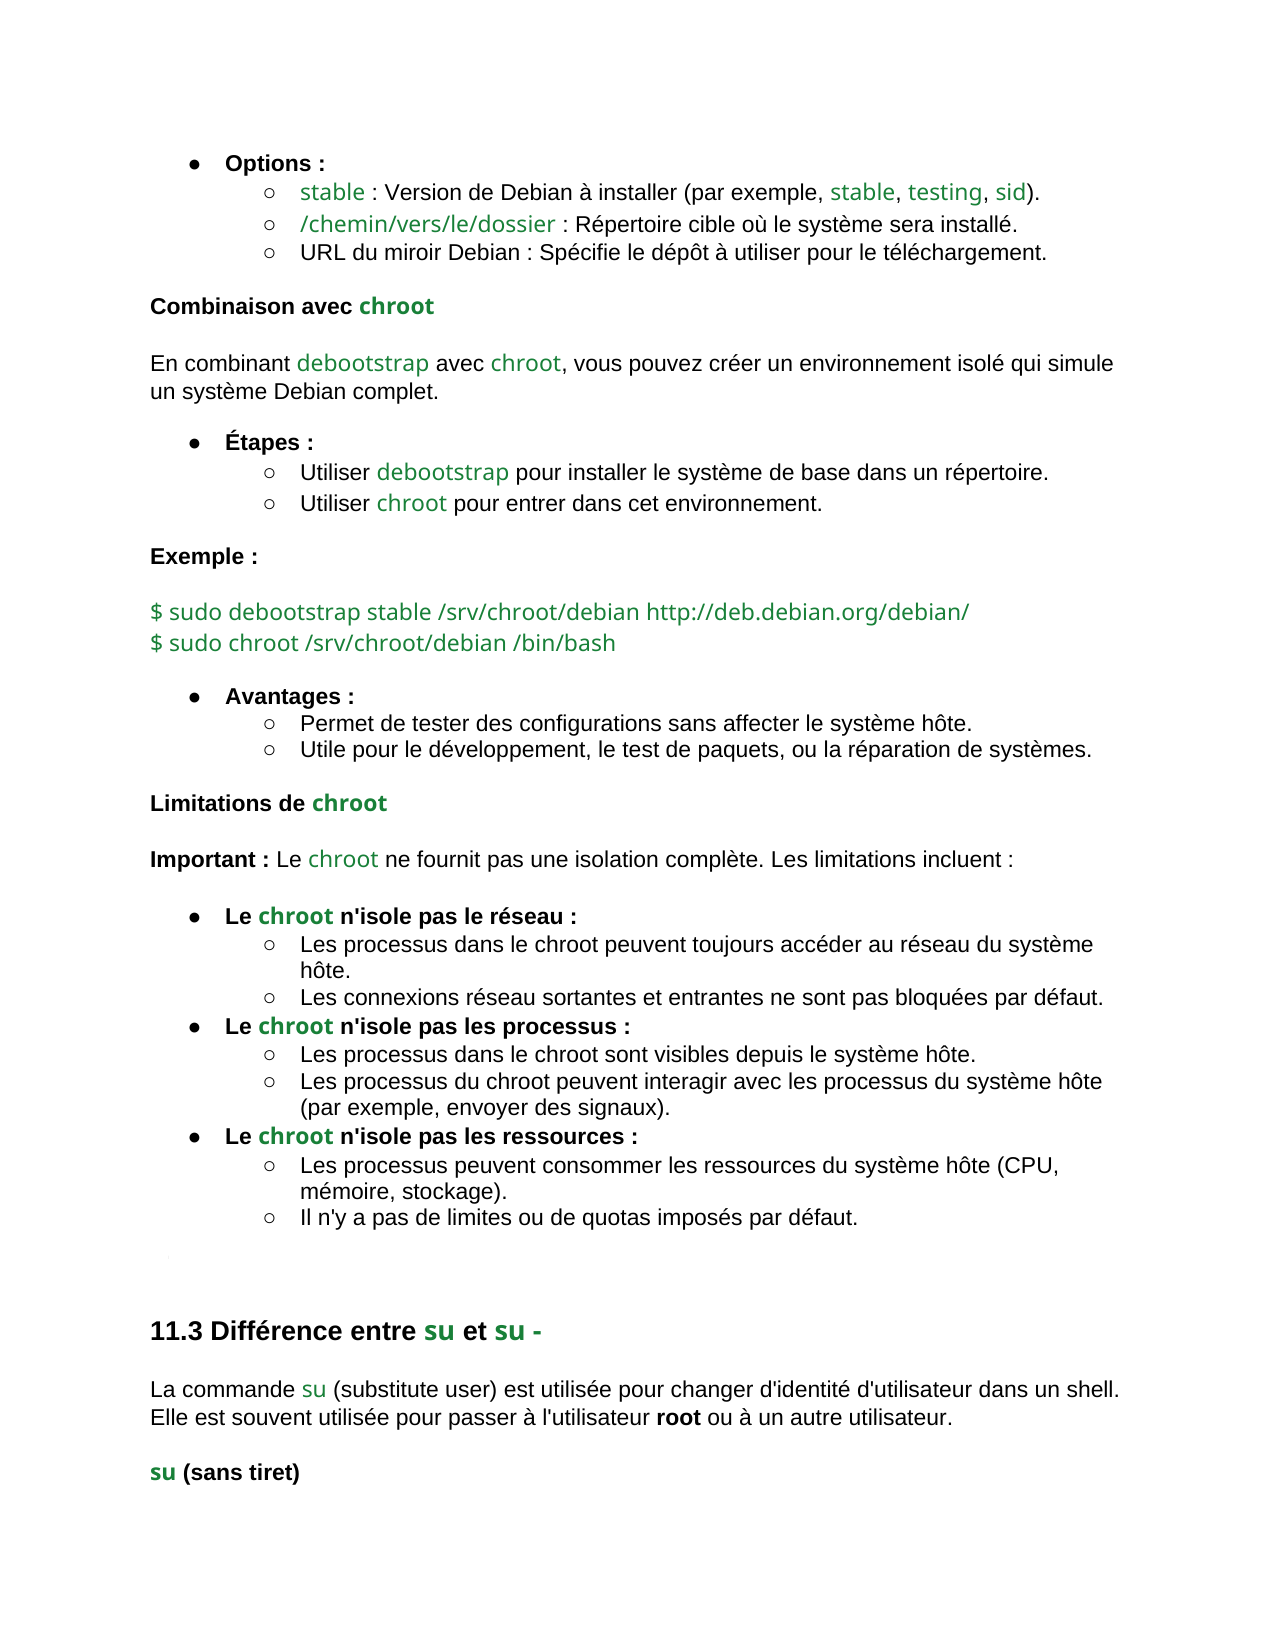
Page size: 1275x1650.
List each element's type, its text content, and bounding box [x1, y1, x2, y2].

list stable : Version de Debian à installer (par exemple, stable, testing, sid). [262, 176, 1125, 208]
list Les processus dans le chroot peuvent toujours accéder au réseau du système hôte. [262, 931, 1125, 984]
list Utiliser debootstrap pour installer le système de base dans un répertoire. [262, 455, 1125, 487]
list /chemin/vers/le/dossier : Répertoire cible où le système sera installé. [262, 208, 1125, 239]
list Avantages : [187, 683, 1125, 709]
subtitle Combinaison avec chroot [150, 290, 1125, 321]
text La commande su (substitute user) est utilisée pour changer d'identité d'utilisateur dans un shell. Elle est souvent utilisée pour passer à l'utilisateur root ou à un autre utilisateur. [150, 1373, 1125, 1431]
list Le chroot n'isole pas les processus : [187, 1010, 1125, 1041]
subtitle su (sans tiret) [150, 1456, 1125, 1487]
list Le chroot n'isole pas les ressources : [187, 1120, 1125, 1152]
list Options : [187, 150, 1125, 176]
list Étapes : [187, 429, 1125, 455]
list Le chroot n'isole pas le réseau : [187, 900, 1125, 931]
text $ sudo chroot /srv/chroot/debian /bin/bash [150, 627, 1125, 658]
list Permet de tester des configurations sans affecter le système hôte. [262, 709, 1125, 736]
list Utile pour le développement, le test de paquets, ou la réparation de systèmes. [262, 736, 1125, 762]
text En combinant debootstrap avec chroot, vous pouvez créer un environnement isolé qui simule un système Debian complet. [150, 346, 1125, 404]
list Les processus peuvent consommer les ressources du système hôte (CPU, mémoire, stockage). [262, 1152, 1125, 1204]
list URL du miroir Debian : Spécifie le dépôt à utiliser pour le téléchargement. [262, 239, 1125, 265]
text Exemple : $ sudo debootstrap stable /srv/chroot/debian http://deb.debian.org/debian/ [150, 543, 1125, 627]
list Il n'y a pas de limites ou de quotas imposés par défaut. [262, 1204, 1125, 1231]
subtitle Limitations de chroot [150, 787, 1125, 818]
list Les processus du chroot peuvent interagir avec les processus du système hôte (par exemple, envoyer des signaux). [262, 1068, 1125, 1120]
list Utiliser chroot pour entrer dans cet environnement. [262, 487, 1125, 518]
subtitle 11.3 Différence entre su et su - [150, 1311, 1125, 1348]
list Les processus dans le chroot sont visibles depuis le système hôte. [262, 1041, 1125, 1068]
list Les connexions réseau sortantes et entrantes ne sont pas bloquées par défaut. [262, 984, 1125, 1010]
text Important : Le chroot ne fournit pas une isolation complète. Les limitations incluent : [150, 843, 1125, 875]
